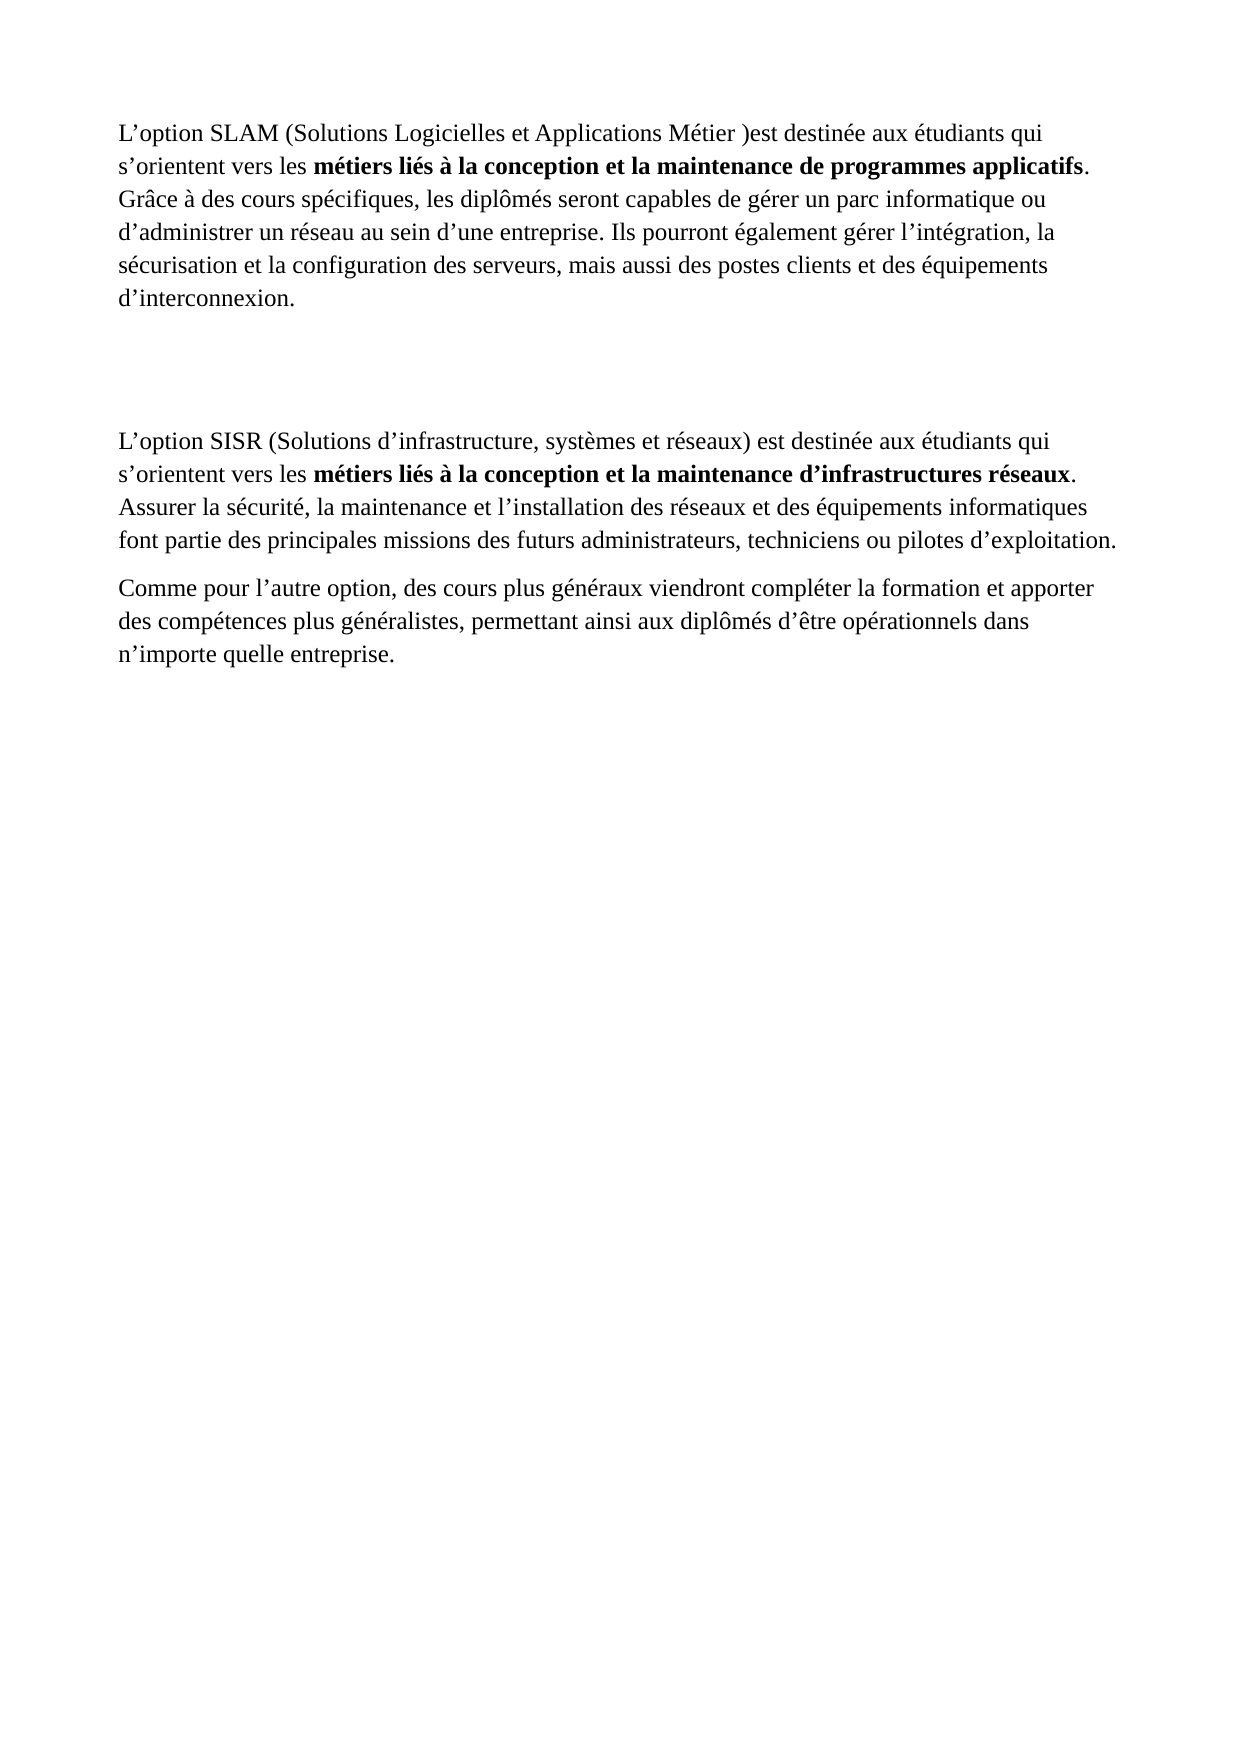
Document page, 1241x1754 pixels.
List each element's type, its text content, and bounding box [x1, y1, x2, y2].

text L’option SLAM (Solutions Logicielles et Applications Métier )est destinée aux étudiants qui s’orientent vers les métiers liés à la conception et la maintenance de programmes applicatifs. Grâce à des cours spécifiques, les diplômés seront capables de gérer un parc informatique ou d’administrer un réseau au sein d’une entreprise. Ils pourront également gérer l’intégration, la sécurisation et la configuration des serveurs, mais aussi des postes clients et des équipements d’interconnexion. [118, 118, 1122, 312]
text Comme pour l’autre option, des cours plus généraux viendront compléter la formation et apporter des compétences plus généralistes, permettant ainsi aux diplômés d’être opérationnels dans n’importe quelle entreprise. [118, 573, 1122, 667]
text L’option SISR (Solutions d’infrastructure, systèmes et réseaux) est destinée aux étudiants qui s’orientent vers les métiers liés à la conception et la maintenance d’infrastructures réseaux. Assurer la sécurité, la maintenance et l’installation des réseaux et des équipements informatiques font partie des principales missions des futurs administrateurs, techniciens ou pilotes d’exploitation. [118, 426, 1122, 554]
